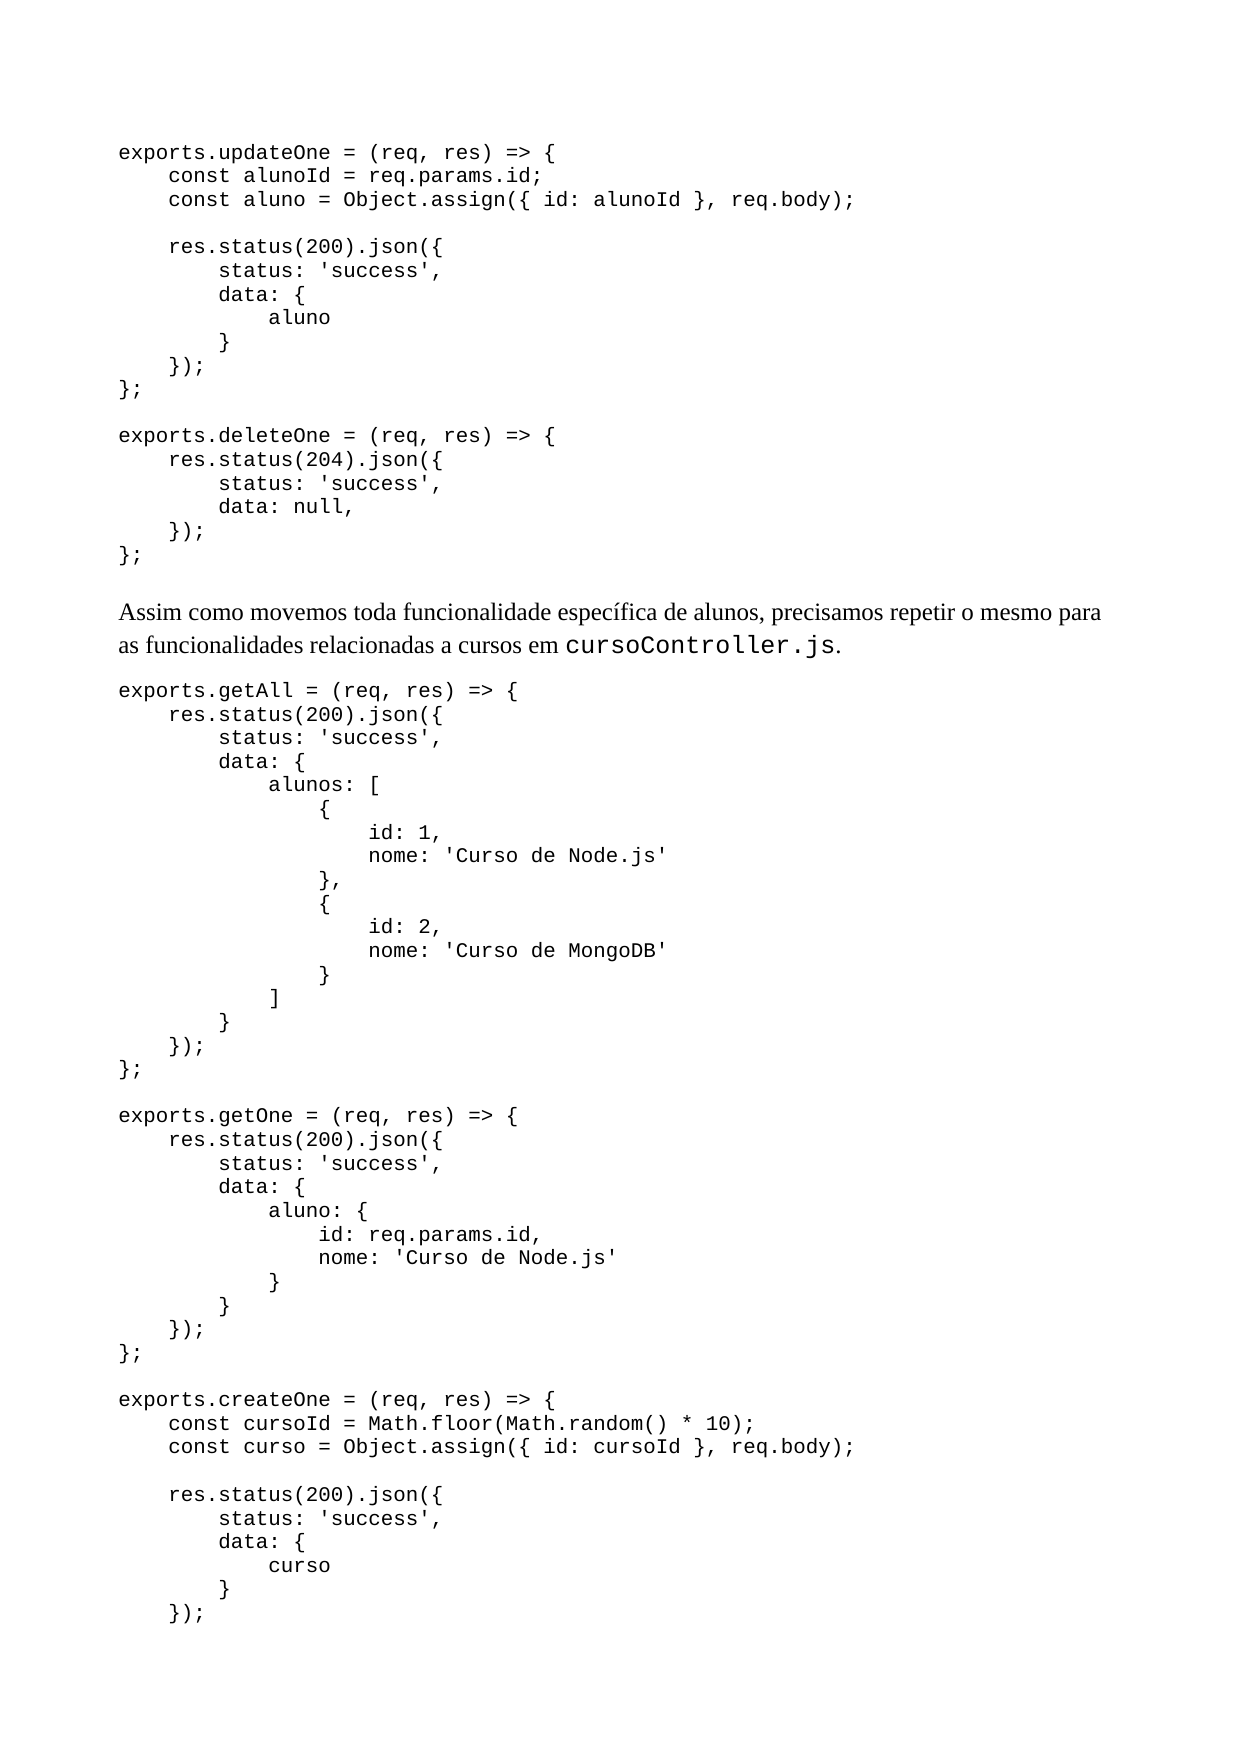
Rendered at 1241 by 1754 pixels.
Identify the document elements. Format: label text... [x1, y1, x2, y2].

text exports.getAll = (req, res) => { [118, 680, 1122, 703]
text }; [118, 378, 1122, 402]
text status: 'success', [118, 260, 1122, 284]
text }); [118, 1034, 1122, 1058]
text data: { [118, 284, 1122, 307]
text }; [118, 1058, 1122, 1082]
text curso [118, 1555, 1122, 1578]
text }); [118, 1318, 1122, 1342]
text exports.createOne = (req, res) => { [118, 1389, 1122, 1413]
text res.status(204).json({ [118, 449, 1122, 473]
text res.status(200).json({ [118, 236, 1122, 260]
text const alunoId = req.params.id; [118, 165, 1122, 189]
text aluno: { [118, 1200, 1122, 1224]
text { [118, 798, 1122, 822]
text }, [118, 869, 1122, 893]
text res.status(200).json({ [118, 1484, 1122, 1507]
text id: 1, [118, 822, 1122, 845]
text Assim como movemos toda funcionalidade específica de alunos, precisamos repetir o mesmo para as funcionalidades relacionadas a cursos em cursoController.js. [118, 597, 1122, 661]
text exports.getOne = (req, res) => { [118, 1106, 1122, 1129]
text data: { [118, 751, 1122, 774]
text }); [118, 1602, 1122, 1626]
text aluno [118, 307, 1122, 331]
text data: { [118, 1531, 1122, 1555]
text ] [118, 987, 1122, 1011]
text exports.updateOne = (req, res) => { [118, 142, 1122, 165]
text }; [118, 1342, 1122, 1366]
text } [118, 1271, 1122, 1295]
text } [118, 331, 1122, 354]
text data: { [118, 1176, 1122, 1200]
text } [118, 1295, 1122, 1318]
text id: 2, [118, 916, 1122, 940]
text data: null, [118, 496, 1122, 520]
text status: 'success', [118, 1153, 1122, 1176]
text exports.deleteOne = (req, res) => { [118, 426, 1122, 449]
text } [118, 964, 1122, 987]
text const aluno = Object.assign({ id: alunoId }, req.body); [118, 189, 1122, 213]
text status: 'success', [118, 473, 1122, 496]
text res.status(200).json({ [118, 703, 1122, 727]
text } [118, 1578, 1122, 1602]
text }; [118, 544, 1122, 567]
text alunos: [ [118, 774, 1122, 798]
text { [118, 893, 1122, 916]
text } [118, 1011, 1122, 1034]
text nome: 'Curso de Node.js' [118, 845, 1122, 869]
text nome: 'Curso de MongoDB' [118, 940, 1122, 964]
text status: 'success', [118, 727, 1122, 751]
text status: 'success', [118, 1507, 1122, 1531]
text const cursoId = Math.floor(Math.random() * 10); [118, 1413, 1122, 1437]
text }); [118, 520, 1122, 544]
text id: req.params.id, [118, 1224, 1122, 1247]
text }); [118, 354, 1122, 378]
text nome: 'Curso de Node.js' [118, 1247, 1122, 1271]
text const curso = Object.assign({ id: cursoId }, req.body); [118, 1437, 1122, 1460]
text res.status(200).json({ [118, 1129, 1122, 1153]
